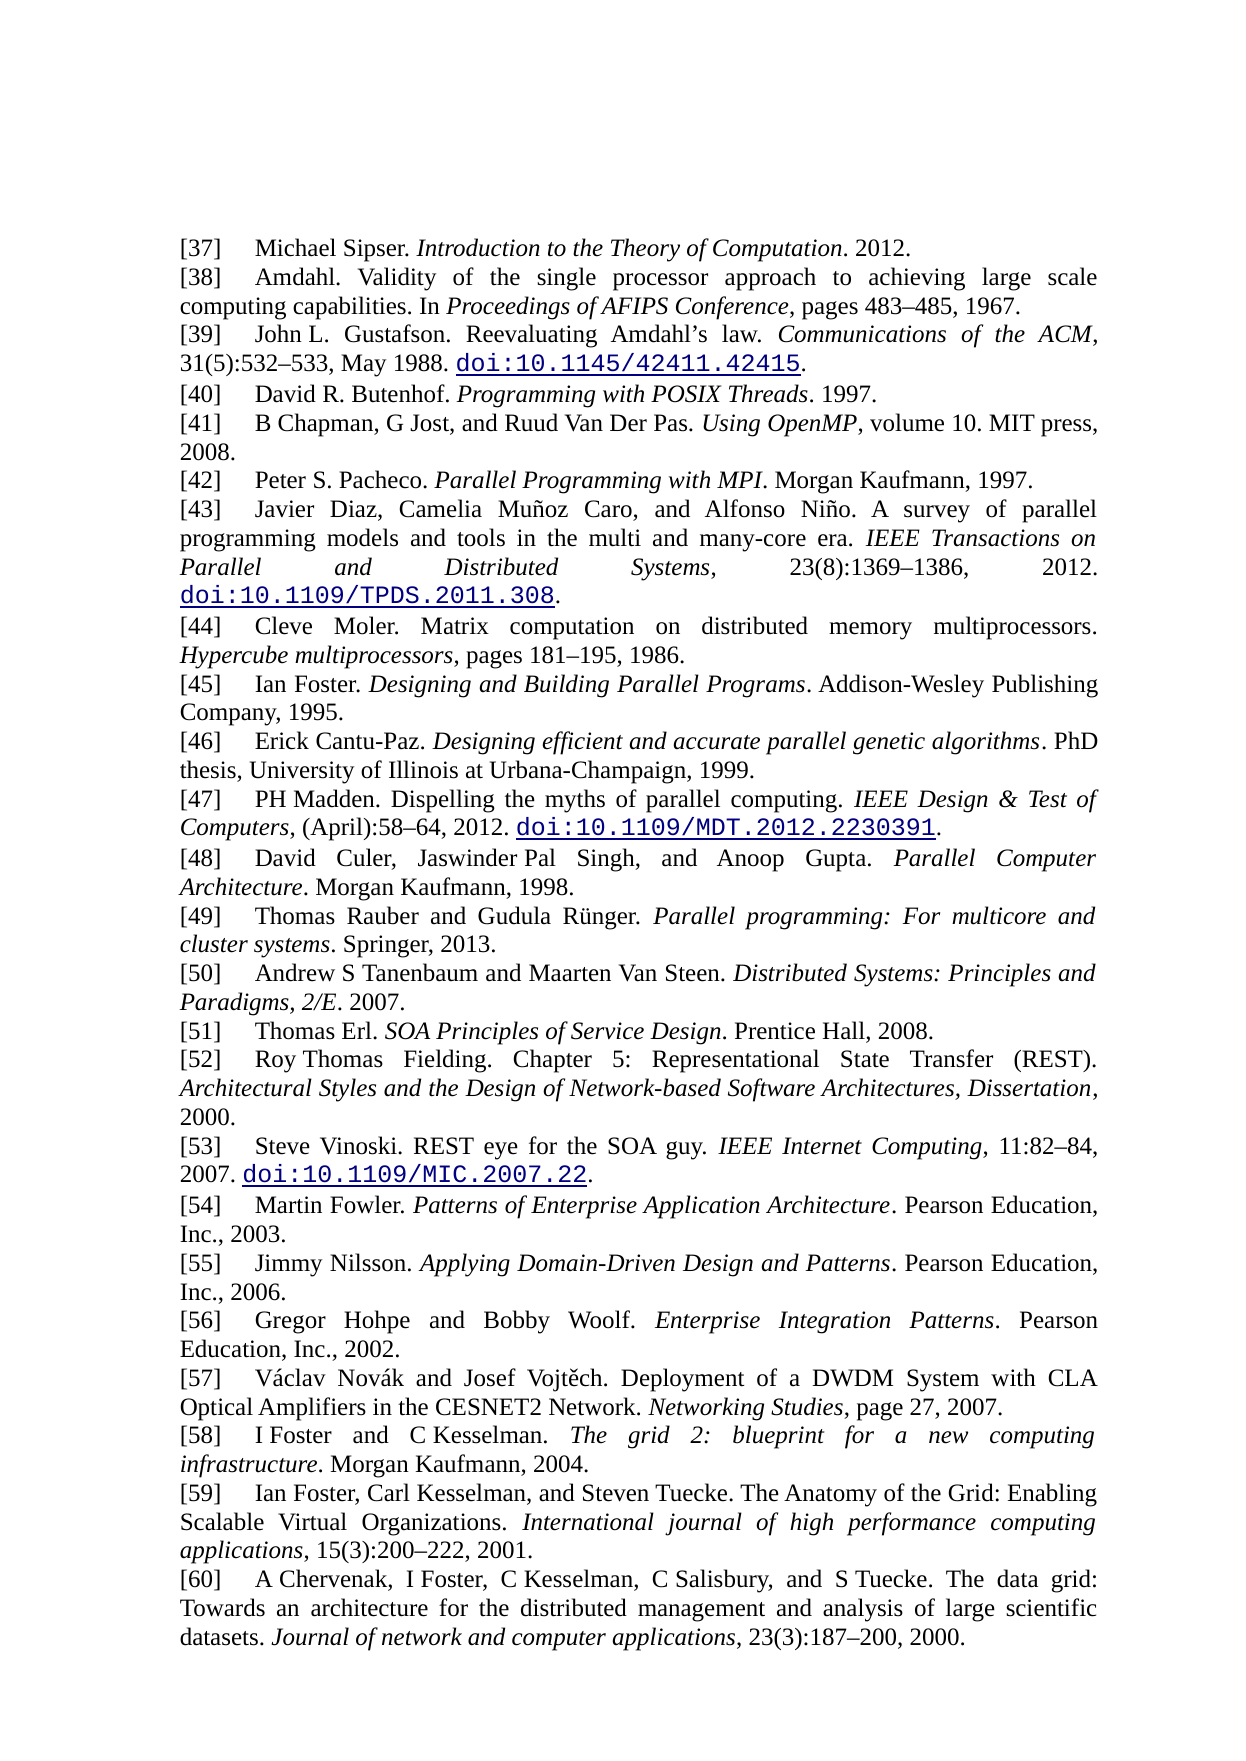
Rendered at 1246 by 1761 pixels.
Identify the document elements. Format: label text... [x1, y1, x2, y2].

text [57] Václav Novák and Josef Vojtěch. Deployment of a DWDM System with CLA Optical Amplifiers in the CESNET2 Network. Networking Studies, page 27, 2007. [179, 1363, 1098, 1420]
text [39] John L. Gustafson. Reevaluating Amdahl’s law. Communications of the ACM, 31(5):532–533, May 1988. doi:10.1145/42411.42415. [179, 319, 1098, 379]
text [51] Thomas Erl. SOA Principles of Service Design. Prentice Hall, 2008. [179, 1016, 1098, 1044]
text [37] Michael Sipser. Introduction to the Theory of Computation. 2012. [179, 233, 1098, 262]
text [41] B Chapman, G Jost, and Ruud Van Der Pas. Using OpenMP, volume 10. MIT press, 2008. [179, 408, 1098, 465]
text [56] Gregor Hohpe and Bobby Woolf. Enterprise Integration Patterns. Pearson Education, Inc., 2002. [179, 1305, 1098, 1363]
text [58] I Foster and C Kesselman. The grid 2: blueprint for a new computing infrastructure. Morgan Kaufmann, 2004. [179, 1420, 1098, 1478]
text [49] Thomas Rauber and Gudula Rünger. Parallel programming: For multicore and cluster systems. Springer, 2013. [179, 901, 1098, 958]
text [38] Amdahl. Validity of the single processor approach to achieving large scale computing capabilities. In Proceedings of AFIPS Conference, pages 483–485, 1967. [179, 262, 1098, 319]
text [43] Javier Diaz, Camelia Muñoz Caro, and Alfonso Niño. A survey of parallel programming models and tools in the multi and many-core era. IEEE Transactions on Parallel and Distributed Systems, 23(8):1369–1386, 2012. doi:10.1109/TPDS.2011.308. [179, 494, 1098, 611]
text [45] Ian Foster. Designing and Building Parallel Programs. Addison-Wesley Publishing Company, 1995. [179, 669, 1098, 726]
text [44] Cleve Moler. Matrix computation on distributed memory multiprocessors. Hypercube multiprocessors, pages 181–195, 1986. [179, 611, 1098, 669]
text [55] Jimmy Nilsson. Applying Domain-Driven Design and Patterns. Pearson Education, Inc., 2006. [179, 1248, 1098, 1305]
text [53] Steve Vinoski. REST eye for the SOA guy. IEEE Internet Computing, 11:82–84, 2007. doi:10.1109/MIC.2007.22. [179, 1131, 1098, 1190]
text [54] Martin Fowler. Patterns of Enterprise Application Architecture. Pearson Education, Inc., 2003. [179, 1190, 1098, 1248]
text [59] Ian Foster, Carl Kesselman, and Steven Tuecke. The Anatomy of the Grid: Enabling Scalable Virtual Organizations. International journal of high performance computing applications, 15(3):200–222, 2001. [179, 1478, 1098, 1564]
text [60] A Chervenak, I Foster, C Kesselman, C Salisbury, and S Tuecke. The data grid: Towards an architecture for the distributed management and analysis of large scientific datasets. Journal of network and computer applications, 23(3):187–200, 2000. [179, 1564, 1098, 1650]
text [42] Peter S. Pacheco. Parallel Programming with MPI. Morgan Kaufmann, 1997. [179, 465, 1098, 494]
text [50] Andrew S Tanenbaum and Maarten Van Steen. Distributed Systems: Principles and Paradigms, 2/E. 2007. [179, 958, 1098, 1016]
text [47] PH Madden. Dispelling the myths of parallel computing. IEEE Design & Test of Computers, (April):58–64, 2012. doi:10.1109/MDT.2012.2230391. [179, 784, 1098, 843]
text [40] David R. Butenhof. Programming with POSIX Threads. 1997. [179, 379, 1098, 408]
text [46] Erick Cantu-Paz. Designing efficient and accurate parallel genetic algorithms. PhD thesis, University of Illinois at Urbana-Champaign, 1999. [179, 726, 1098, 784]
text [48] David Culer, Jaswinder Pal Singh, and Anoop Gupta. Parallel Computer Architecture. Morgan Kaufmann, 1998. [179, 843, 1098, 901]
text [52] Roy Thomas Fielding. Chapter 5: Representational State Transfer (REST). Architectural Styles and the Design of Network-based Software Architectures, Dissertation, 2000. [179, 1044, 1098, 1131]
